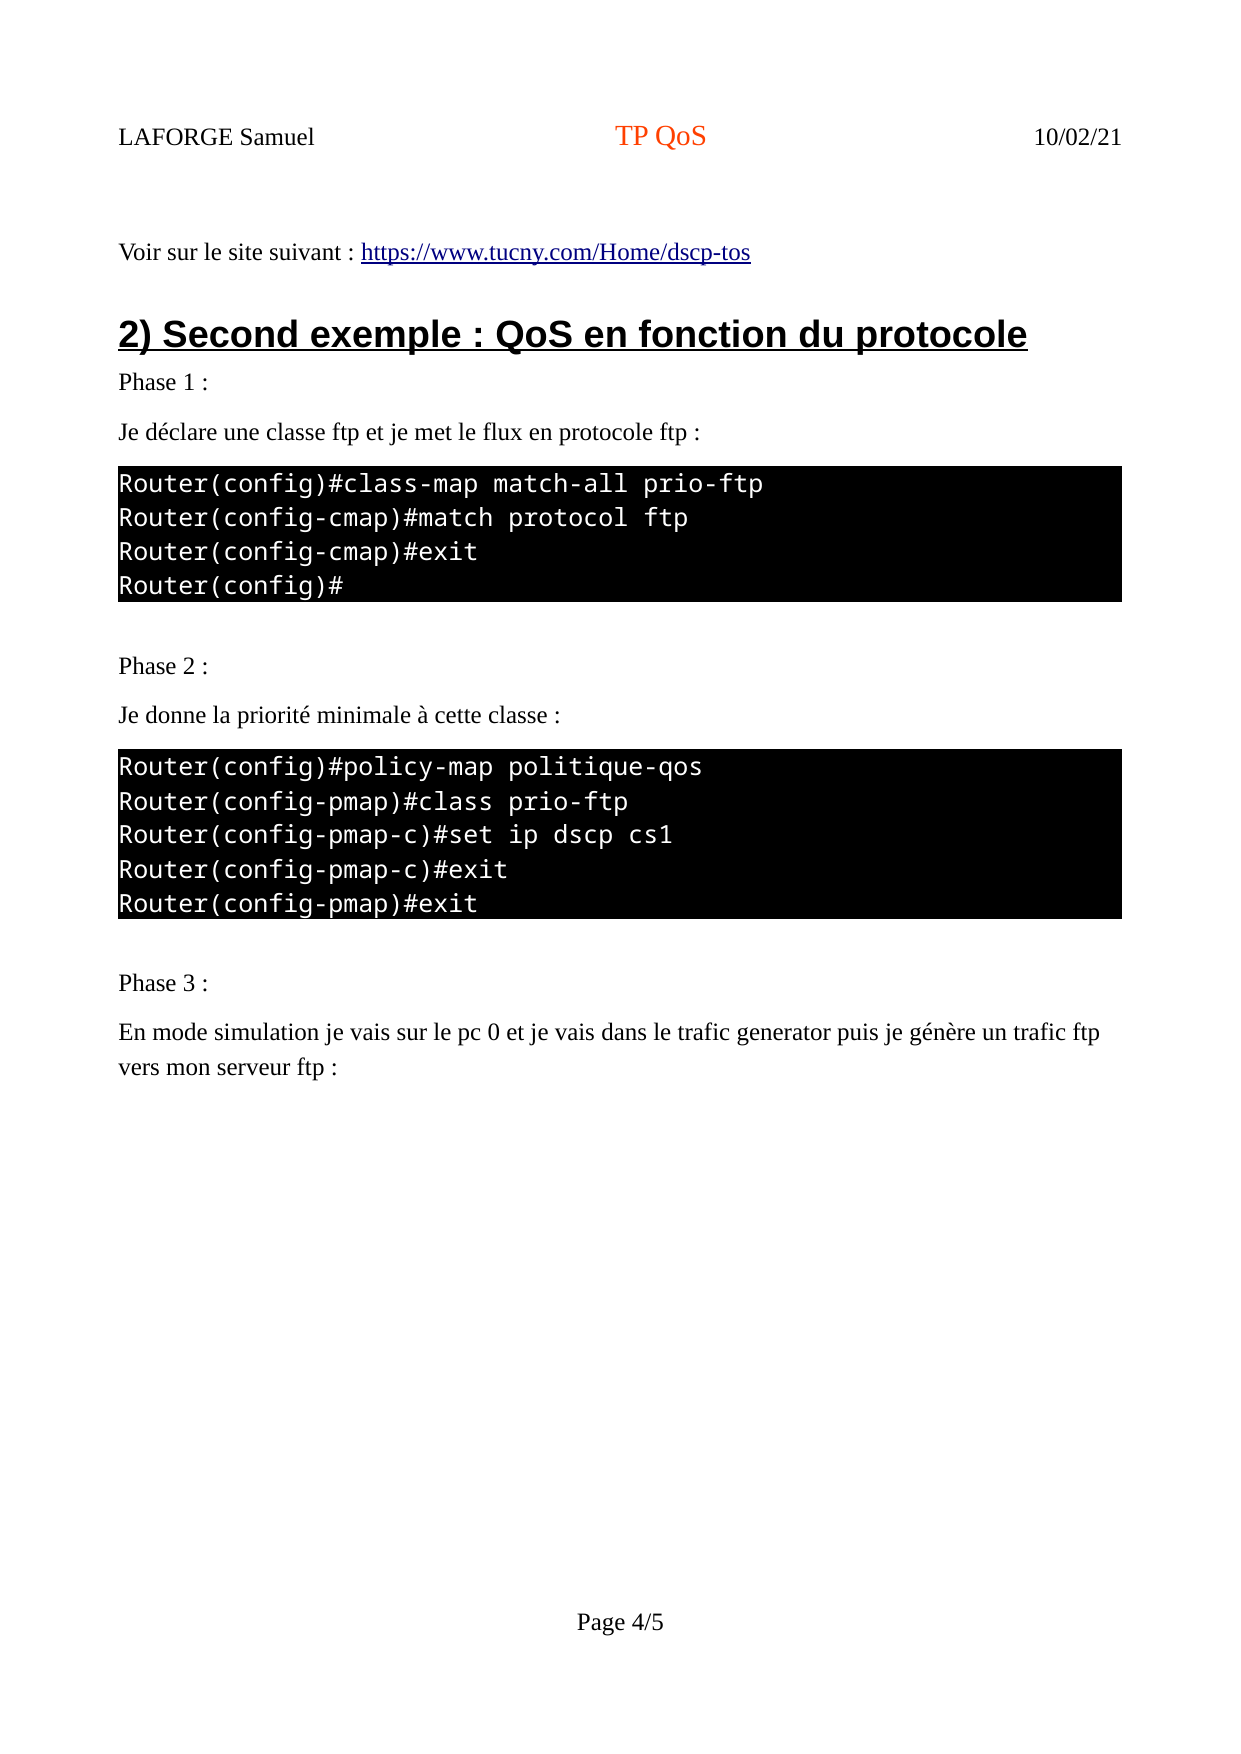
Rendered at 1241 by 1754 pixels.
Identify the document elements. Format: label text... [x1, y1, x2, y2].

text Router(config)# [118, 568, 1122, 602]
text Voir sur le site suivant : https://www.tucny.com/Home/dscp-tos [118, 237, 1122, 266]
text Phase 1 : [118, 367, 1122, 396]
text Je donne la priorité minimale à cette classe : [118, 700, 1122, 729]
text Router(config-pmap-c)#exit [118, 851, 1122, 885]
text Je déclare une classe ftp et je met le flux en protocole ftp : [118, 417, 1122, 445]
text Router(config)#class-map match-all prio-ftp [118, 466, 1122, 500]
text Router(config-pmap-c)#set ip dscp cs1 [118, 817, 1122, 851]
text Phase 3 : [118, 968, 1122, 997]
text Router(config)#policy-map politique-qos [118, 749, 1122, 783]
subtitle 2) Second exemple : QoS en fonction du protocole [118, 311, 1122, 355]
text En mode simulation je vais sur le pc 0 et je vais dans le trafic generator puis je génère un trafic ftp vers mon serveur ftp : [118, 1017, 1122, 1081]
text Router(config-cmap)#match protocol ftp [118, 500, 1122, 534]
text Router(config-cmap)#exit [118, 534, 1122, 568]
text Phase 2 : [118, 651, 1122, 680]
text Router(config-pmap)#class prio-ftp [118, 783, 1122, 817]
text Router(config-pmap)#exit [118, 885, 1122, 919]
